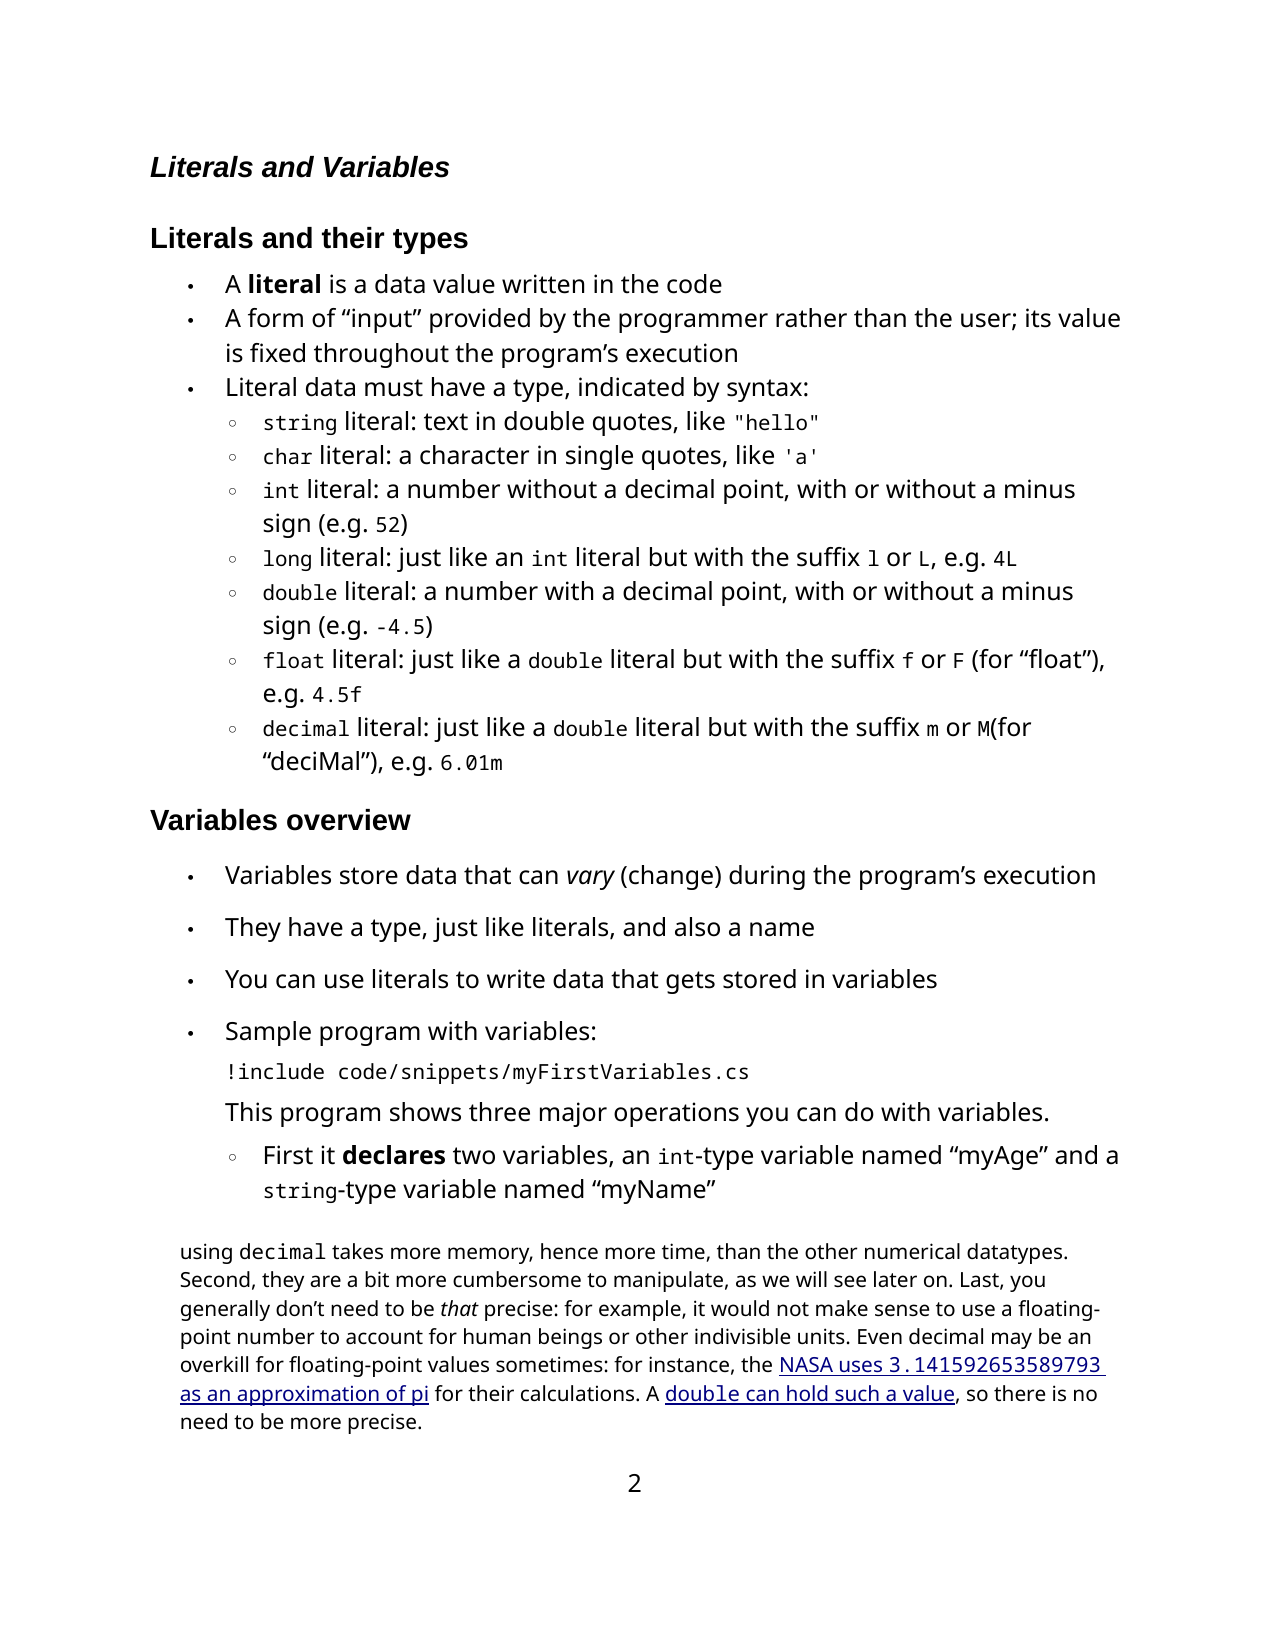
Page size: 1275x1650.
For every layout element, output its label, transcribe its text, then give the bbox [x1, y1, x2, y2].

list You can use literals to write data that gets stored in variables [187, 962, 1125, 996]
list First it declares two variables, an int-type variable named “myAge” and a string-type variable named “myName” [225, 1137, 1125, 1206]
list A form of “input” provided by the programmer rather than the user; its value is fixed throughout the program’s execution [187, 301, 1125, 369]
list decimal literal: just like a double literal but with the suffix m or M(for “deciMal”), e.g. 6.01m [225, 710, 1125, 778]
subtitle Literals and Variables [150, 150, 1125, 183]
list long literal: just like an int literal but with the suffix l or L, e.g. 4L [225, 539, 1125, 574]
subtitle Literals and their types [150, 221, 1125, 254]
list using decimal takes more memory, hence more time, than the other numerical datatypes. Second, they are a bit more cumbersome to manipulate, as we will see later on. Last, you generally don’t need to be that precise: for example, it would not make sense to use a floating-point number to account for human beings or other indivisible units. Even decimal may be an overkill for floating-point values sometimes: for instance, the NASA uses 3.141592653589793 as an approximation of pi for their calculations. A double can hold such a value, so there is no need to be more precise. [150, 1237, 1125, 1436]
list Sample program with variables: [187, 1014, 1125, 1048]
list double literal: a number with a decimal point, with or without a minus sign (e.g. -4.5) [225, 574, 1125, 642]
list Variables store data that can vary (change) during the program’s execution [187, 858, 1125, 892]
list int literal: a number without a decimal point, with or without a minus sign (e.g. 52) [225, 471, 1125, 539]
list This program shows three major operations you can do with variables. [187, 1094, 1125, 1128]
list !include code/snippets/myFirstVariables.cs [187, 1057, 1125, 1085]
list char literal: a character in single quotes, like 'a' [225, 437, 1125, 471]
list They have a type, just like literals, and also a name [187, 910, 1125, 944]
subtitle Variables overview [150, 803, 1125, 837]
list string literal: text in double quotes, like "hello" [225, 403, 1125, 437]
list A literal is a data value written in the code [187, 267, 1125, 301]
list Literal data must have a type, indicated by syntax: [187, 369, 1125, 403]
list float literal: just like a double literal but with the suffix f or F (for “float”), e.g. 4.5f [225, 642, 1125, 710]
